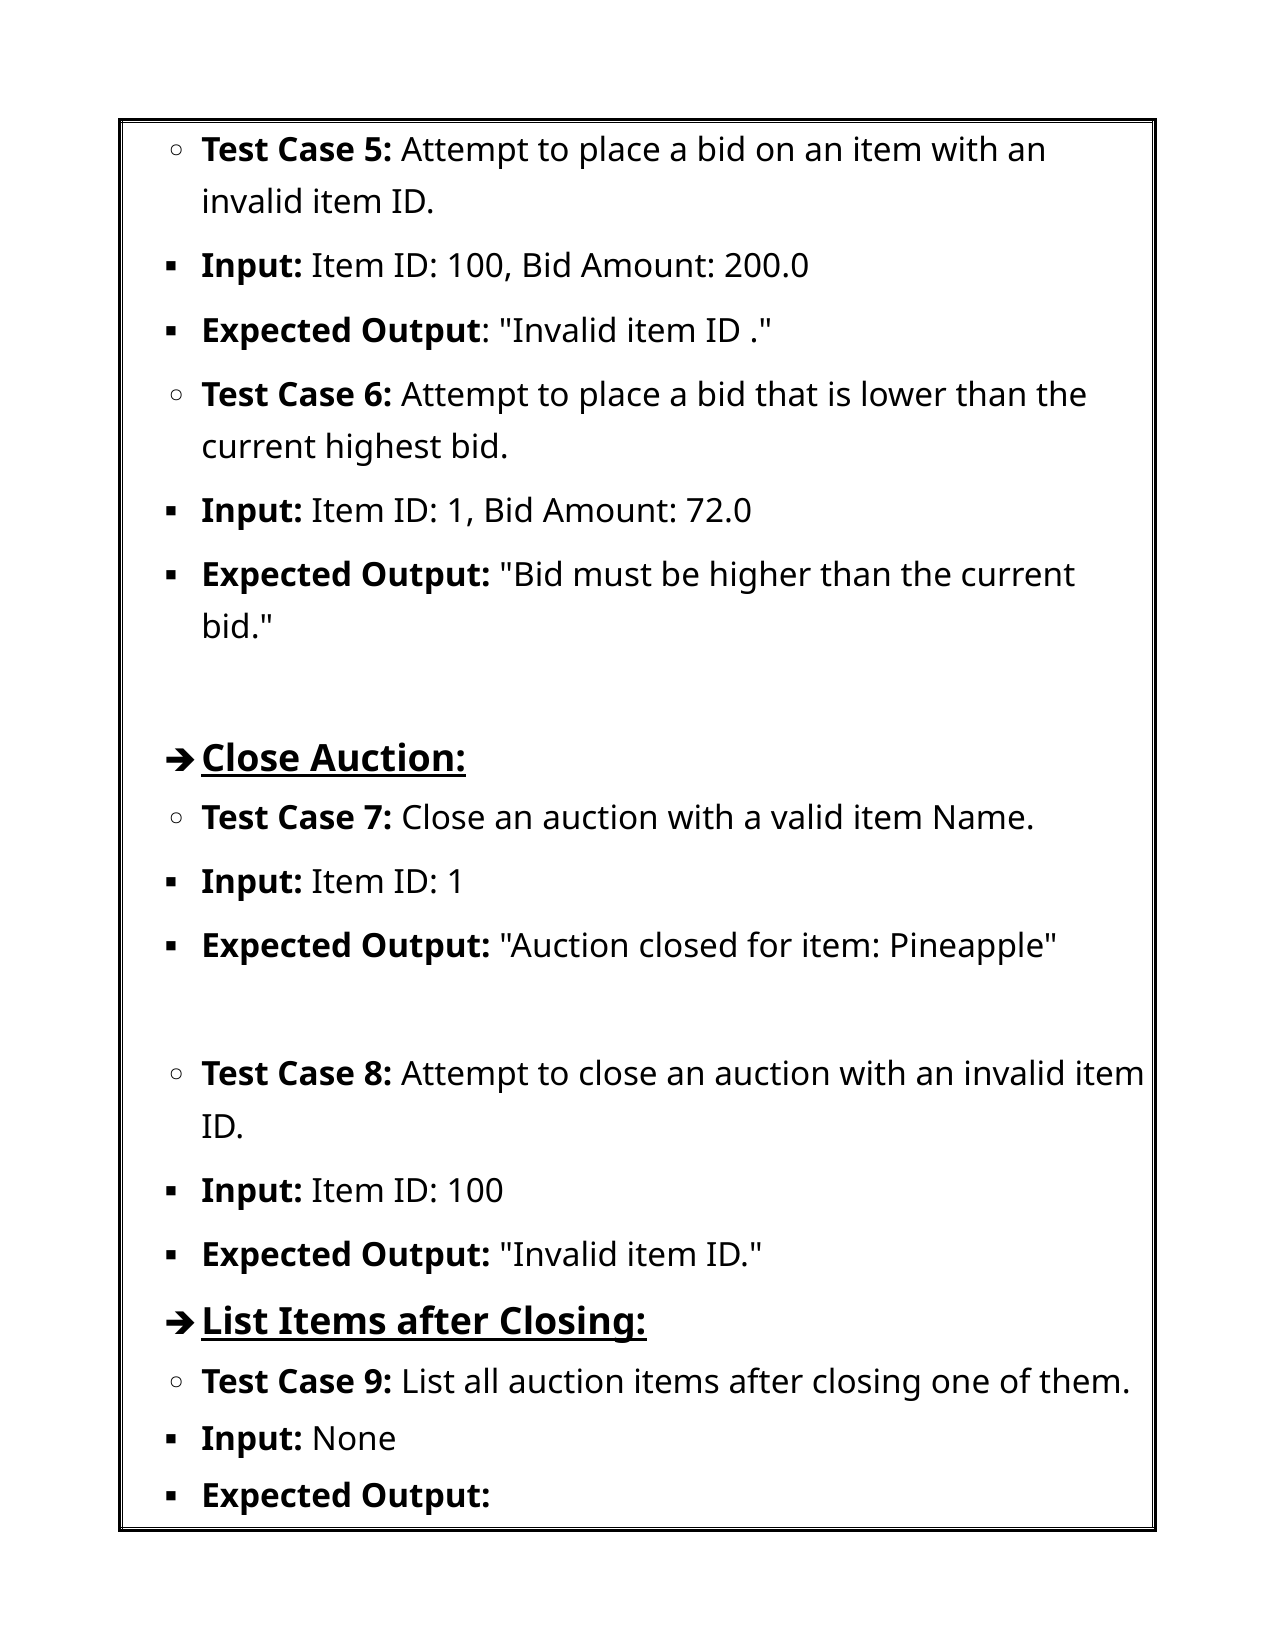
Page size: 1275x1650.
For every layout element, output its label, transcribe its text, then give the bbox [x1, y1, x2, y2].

list Input: Item ID: 100, Bid Amount: 200.0 [163, 242, 1149, 288]
list Test Case 8: Attempt to close an auction with an invalid item ID. [163, 1050, 1149, 1148]
list Input: Item ID: 1, Bid Amount: 72.0 [163, 487, 1149, 532]
list Input: None [163, 1415, 1149, 1460]
list Expected Output: [163, 1472, 1149, 1517]
list Test Case 5: Attempt to place a bid on an item with an invalid item ID. [163, 126, 1149, 224]
list Input: Item ID: 1 [163, 858, 1149, 903]
list Input: Item ID: 100 [163, 1166, 1149, 1212]
list Expected Output: "Auction closed for item: Pineapple" [163, 922, 1149, 967]
list Expected Output: "Bid must be higher than the current bid." [163, 551, 1149, 648]
list Test Case 9: List all auction items after closing one of them. [163, 1357, 1149, 1403]
list Expected Output: "Invalid item ID." [163, 1231, 1149, 1276]
list List Items after Closing: [163, 1294, 1149, 1346]
list Expected Output: "Invalid item ID ." [163, 306, 1149, 352]
list Test Case 7: Close an auction with a valid item Name. [163, 794, 1149, 839]
list Close Auction: [163, 731, 1149, 782]
list Test Case 6: Attempt to place a bid that is lower than the current highest bid. [163, 370, 1149, 468]
